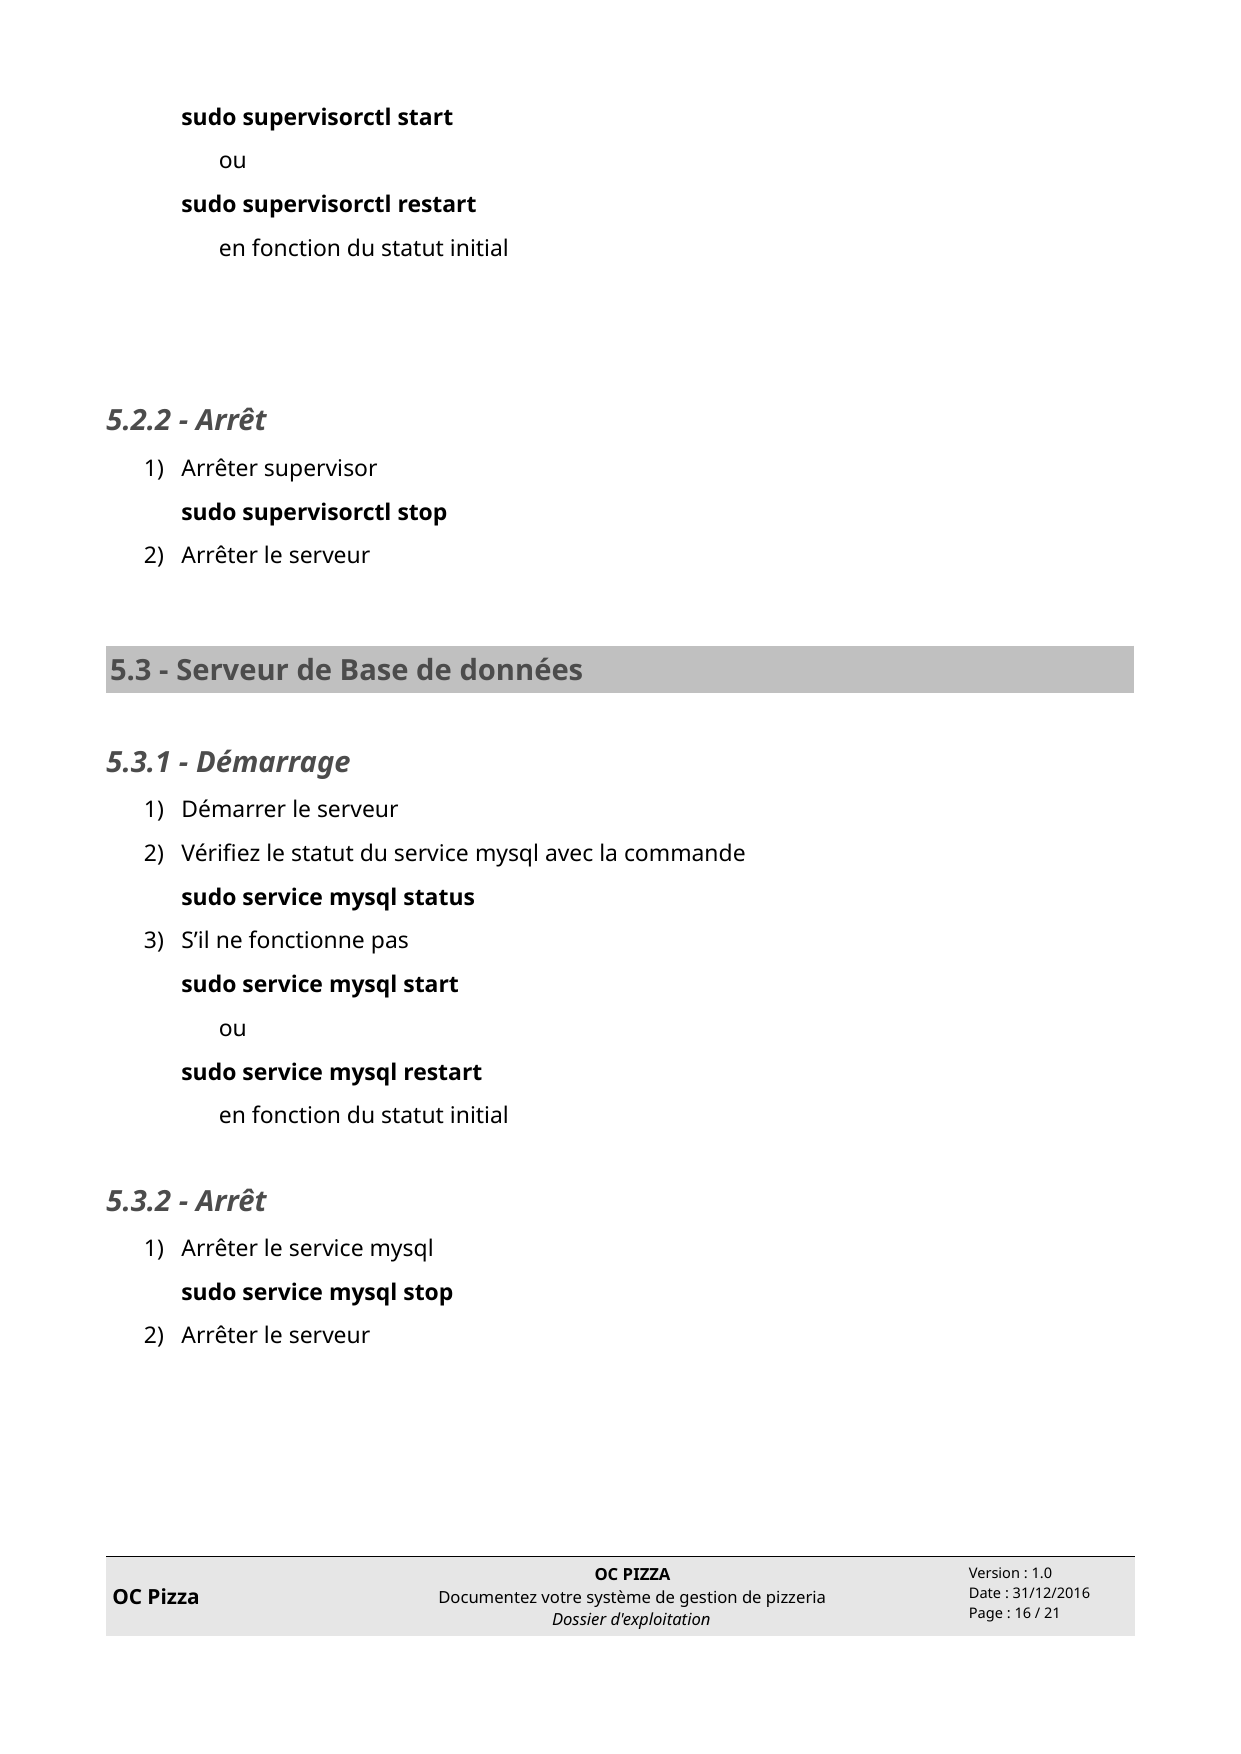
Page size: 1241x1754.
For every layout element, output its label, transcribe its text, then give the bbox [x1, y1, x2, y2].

list sudo service mysql status [144, 881, 1134, 912]
list Arrêter supervisor [144, 452, 1134, 483]
list ou [181, 144, 1134, 175]
list sudo service mysql start [144, 968, 1134, 999]
list Arrêter le serveur [144, 1319, 1134, 1351]
list sudo supervisorctl stop [144, 495, 1134, 527]
list Vérifiez le statut du service mysql avec la commande [144, 837, 1134, 868]
list sudo supervisorctl restart [144, 188, 1134, 219]
list sudo service mysql stop [144, 1276, 1134, 1307]
list en fonction du statut initial [181, 1099, 1134, 1131]
list sudo service mysql restart [144, 1056, 1134, 1087]
subtitle Arrêt [106, 399, 1134, 439]
list S’il ne fonctionne pas [144, 924, 1134, 956]
list sudo supervisorctl start [144, 100, 1134, 132]
subtitle Démarrage [106, 741, 1134, 781]
subtitle Arrêt [106, 1180, 1134, 1219]
list en fonction du statut initial [181, 232, 1134, 263]
list Arrêter le serveur [144, 539, 1134, 570]
list Démarrer le serveur [144, 793, 1134, 824]
subtitle Serveur de Base de données [107, 647, 1133, 692]
list ou [181, 1012, 1134, 1043]
list Arrêter le service mysql [144, 1232, 1134, 1263]
